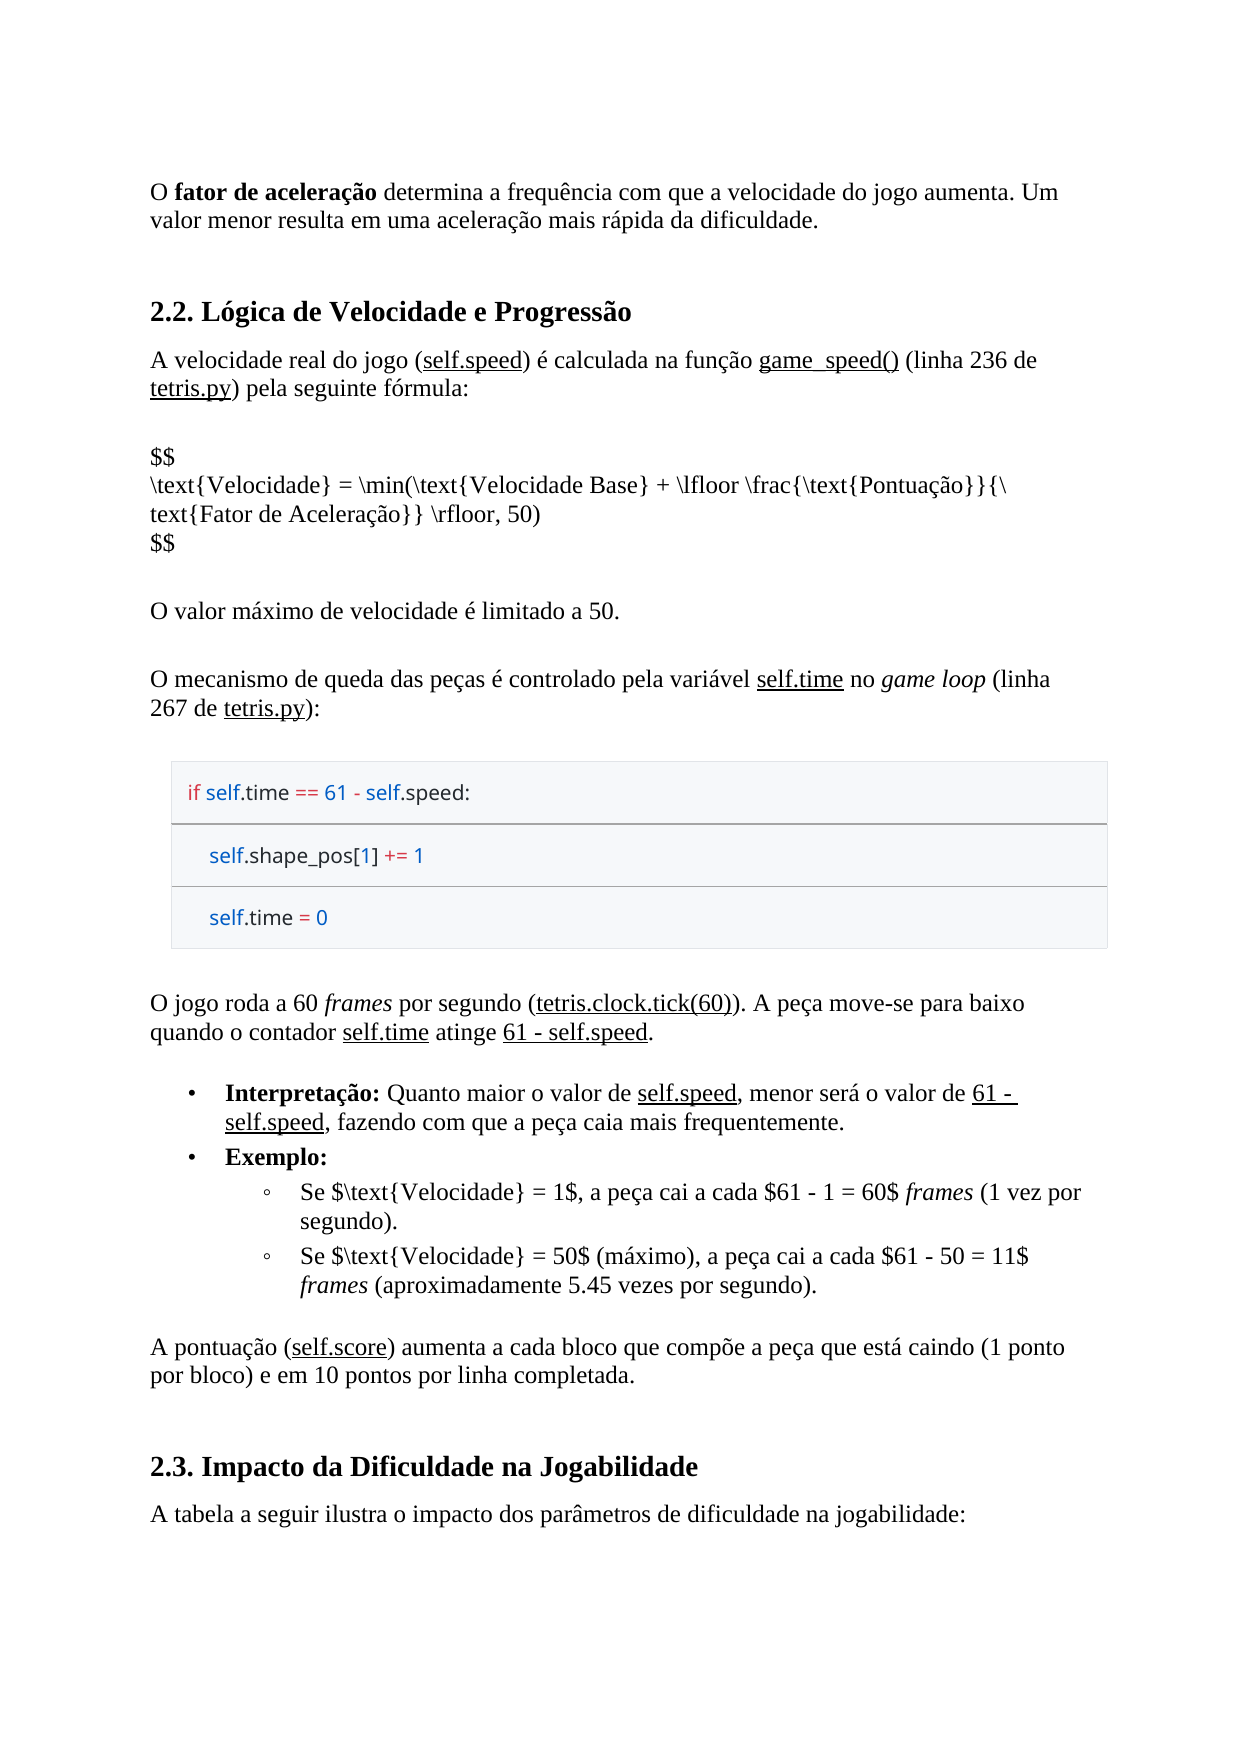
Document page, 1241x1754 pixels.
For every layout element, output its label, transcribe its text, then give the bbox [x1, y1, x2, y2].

text O valor máximo de velocidade é limitado a 50. [150, 596, 1090, 625]
text $$ \text{Velocidade} = \min(\text{Velocidade Base} + \lfloor \frac{\text{Pontuação}}{\text{Fator de Aceleração}} \rfloor, 50) $$ [150, 442, 1090, 557]
text O fator de aceleração determina a frequência com que a velocidade do jogo aumenta. Um valor menor resulta em uma aceleração mais rápida da dificuldade. [150, 177, 1090, 234]
text if self.time == 61 - self.speed: [172, 762, 1107, 823]
subtitle 2.3. Impacto da Dificuldade na Jogabilidade [150, 1449, 1090, 1483]
text A pontuação (self.score) aumenta a cada bloco que compõe a peça que está caindo (1 ponto por bloco) e em 10 pontos por linha completada. [150, 1332, 1090, 1389]
text self.time = 0 [172, 887, 1107, 948]
text A tabela a seguir ilustra o impacto dos parâmetros de dificuldade na jogabilidade: [150, 1499, 1090, 1528]
list Interpretação: Quanto maior o valor de self.speed, menor será o valor de 61 - self.speed, fazendo com que a peça caia mais frequentemente. [187, 1078, 1090, 1136]
text A velocidade real do jogo (self.speed) é calculada na função game_speed() (linha 236 de tetris.py) pela seguinte fórmula: [150, 345, 1090, 402]
subtitle 2.2. Lógica de Velocidade e Progressão [150, 294, 1090, 328]
list Se $\text{Velocidade} = 1$, a peça cai a cada $61 - 1 = 60$ frames (1 vez por segundo). [262, 1177, 1090, 1235]
list Exemplo: [187, 1142, 1090, 1171]
text self.shape_pos[1] += 1 [172, 825, 1107, 886]
list Se $\text{Velocidade} = 50$ (máximo), a peça cai a cada $61 - 50 = 11$ frames (aproximadamente 5.45 vezes por segundo). [262, 1241, 1090, 1298]
text O mecanismo de queda das peças é controlado pela variável self.time no game loop (linha 267 de tetris.py): [150, 664, 1090, 722]
text O jogo roda a 60 frames por segundo (tetris.clock.tick(60)). A peça move-se para baixo quando o contador self.time atinge 61 - self.speed. [150, 988, 1090, 1045]
